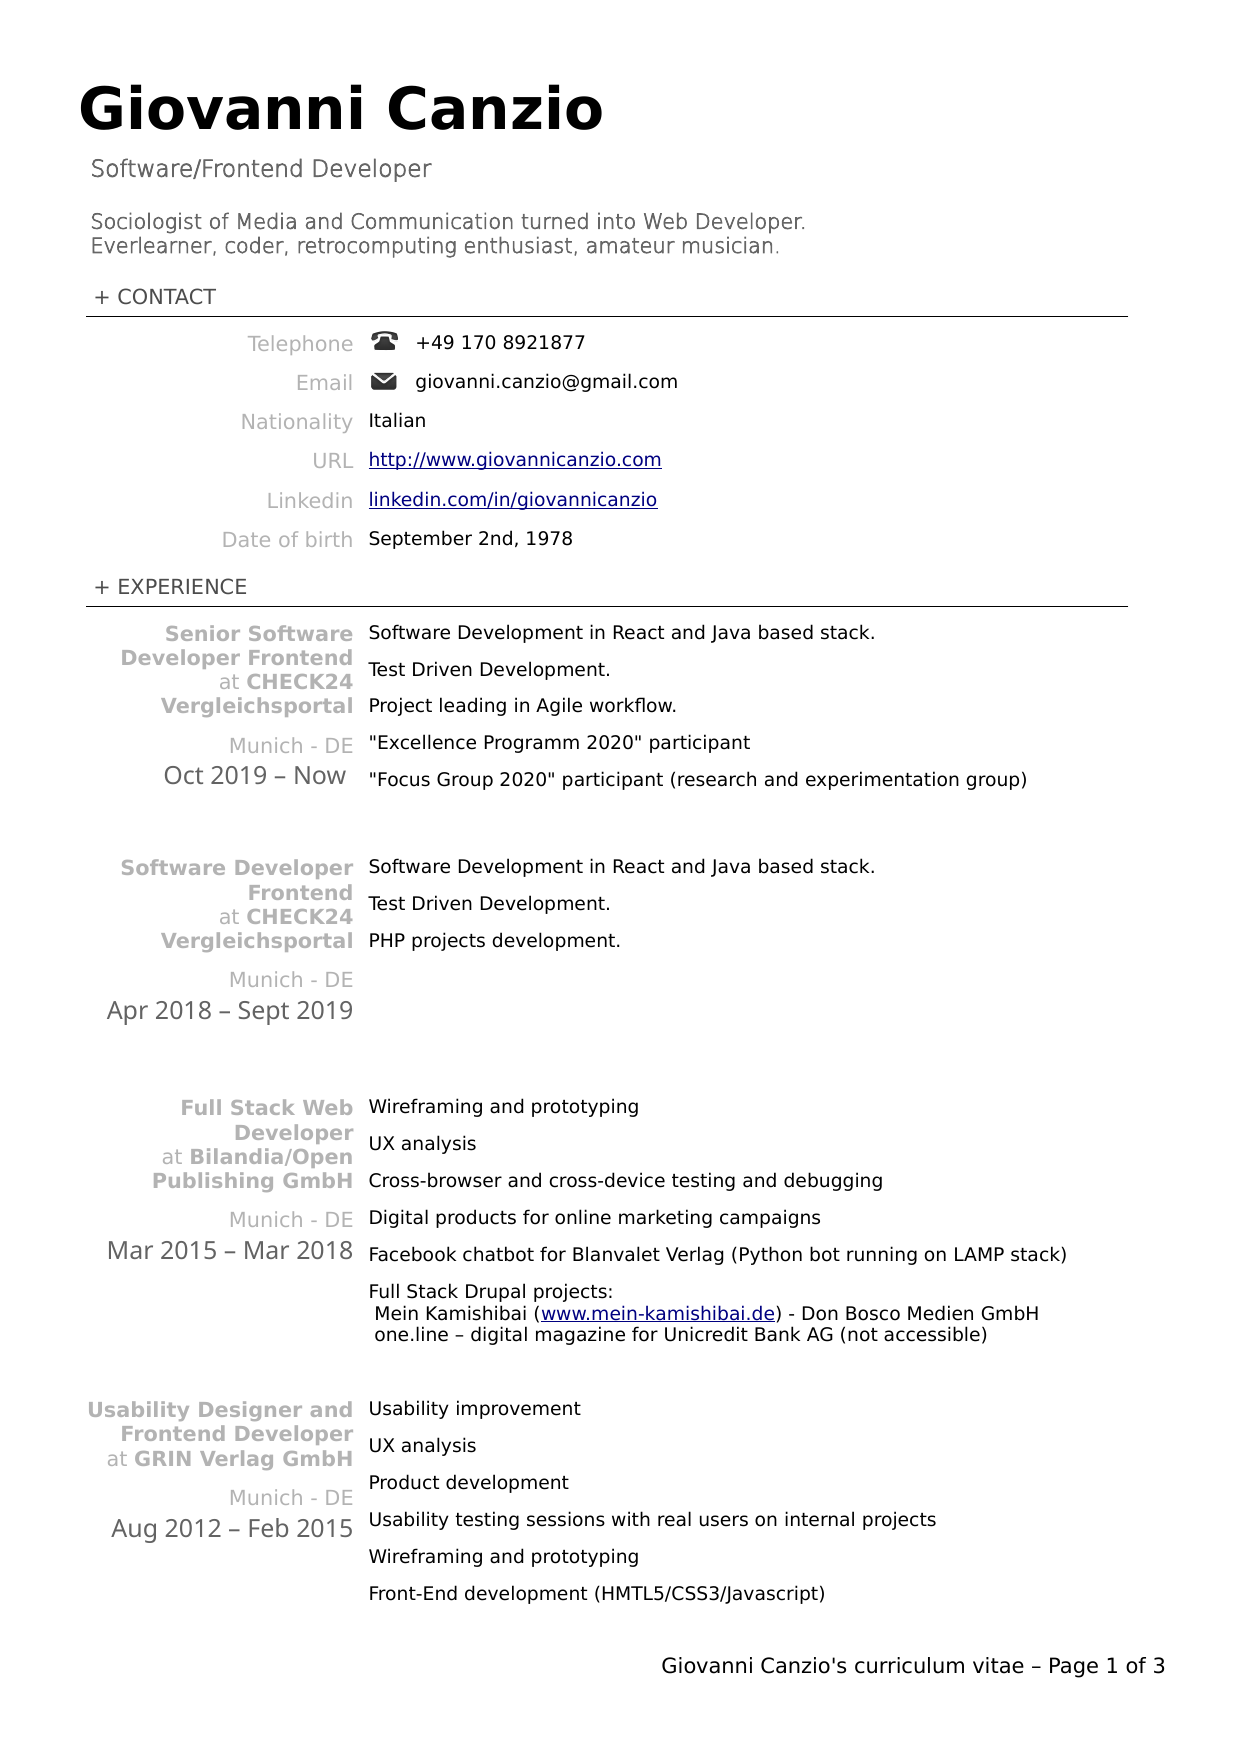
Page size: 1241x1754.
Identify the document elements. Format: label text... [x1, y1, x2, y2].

table_cell http://www.giovannicanzio.com [361, 442, 1136, 481]
table_cell [763, 324, 811, 363]
table_cell URL [78, 442, 361, 481]
picture [367, 363, 401, 397]
table_cell [361, 324, 408, 363]
picture [368, 324, 401, 357]
table_cell Usability Designer and Frontend Developer at GRIN Verlag GmbH Munich - DE Aug 2012 – Feb 2015 [78, 1391, 361, 1612]
table_cell + EXPERIENCE [78, 560, 1136, 614]
table_cell Senior Software Developer Frontend at CHECK24 Vergleichsportal Munich - DE Oct 2019 – Now [78, 614, 361, 849]
table_cell Software Developer Frontend at CHECK24 Vergleichsportal Munich - DE Apr 2018 – Sept 2019 [78, 849, 361, 1089]
table_header Giovanni Canzio Software/Frontend Developer Sociologist of Media and Communication turned into Web Developer. Everlearner, coder, retrocomputing enthusiast, amateur musician. [78, 75, 941, 270]
table_cell Email [78, 364, 361, 403]
table_cell Software Development in React and Java based stack. Test Driven Development. PHP projects development. [361, 849, 1136, 1089]
table_cell [811, 324, 1136, 363]
table_cell +49 170 8921877 [408, 324, 762, 363]
table_cell September 2nd, 1978 [361, 521, 1136, 560]
table_cell + CONTACT [78, 270, 1136, 324]
table_cell [361, 364, 408, 403]
table_cell Wireframing and prototyping UX analysis Cross-browser and cross-device testing and debugging Digital products for online marketing campaigns Facebook chatbot for Blanvalet Verlag (Python bot running on LAMP stack) Full Stack Drupal projects: Mein Kamishibai (www.mein-kamishibai.de) - Don Bosco Medien GmbH one.line – digital magazine for Unicredit Bank AG (not accessible) [361, 1089, 1136, 1391]
table_cell linkedin.com/in/giovannicanzio [361, 481, 1136, 521]
table_cell Italian [361, 403, 1136, 442]
table_header [941, 75, 1136, 270]
table_cell Software Development in React and Java based stack. Test Driven Development. Project leading in Agile workflow. "Excellence Programm 2020" participant "Focus Group 2020" participant (research and experimentation group) [361, 614, 1136, 849]
table_cell Usability improvement UX analysis Product development Usability testing sessions with real users on internal projects Wireframing and prototyping Front-End development (HMTL5/CSS3/Javascript) [361, 1391, 1136, 1612]
table_cell Full Stack Web Developer at Bilandia/Open Publishing GmbH Munich - DE Mar 2015 – Mar 2018 [78, 1089, 361, 1391]
table_cell Nationality [78, 403, 361, 442]
table_cell giovanni.canzio@gmail.com [408, 364, 1136, 403]
table_cell Date of birth [78, 521, 361, 560]
table_cell Telephone [78, 324, 361, 363]
table_cell Linkedin [78, 481, 361, 521]
